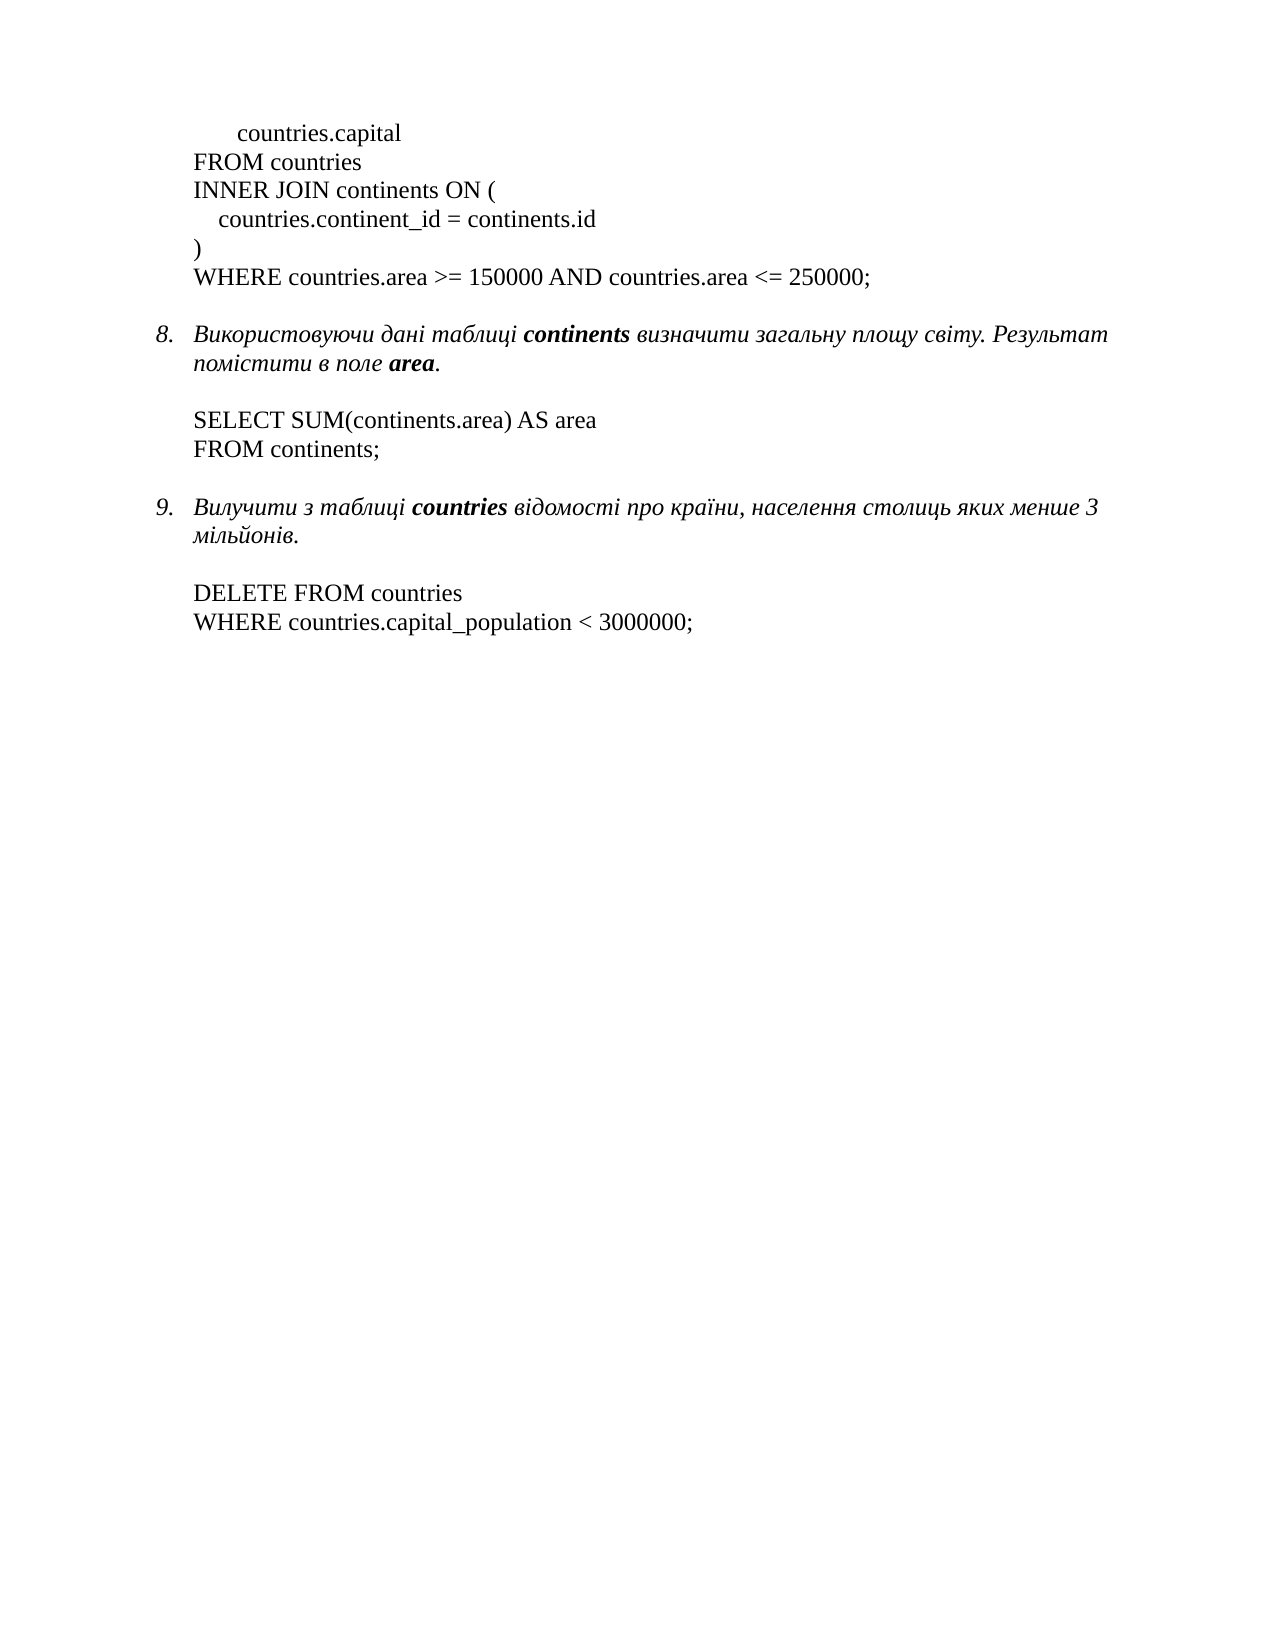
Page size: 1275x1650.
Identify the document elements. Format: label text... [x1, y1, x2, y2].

list countries.capital [156, 118, 1157, 147]
list ) [156, 233, 1157, 262]
list SELECT SUM(continents.area) AS area [156, 406, 1157, 434]
list FROM continents; [156, 434, 1157, 463]
list WHERE countries.capital_population < 3000000; [156, 607, 1157, 636]
list INNER JOIN continents ON ( [156, 176, 1157, 204]
list Вилучити з таблиці countries відомості про країни, населення столиць яких менше 3 мільйонів. [156, 492, 1157, 549]
list WHERE countries.area >= 150000 AND countries.area <= 250000; [156, 262, 1157, 291]
list countries.continent_id = continents.id [156, 204, 1157, 233]
list Використовуючи дані таблиці continents визначити загальну площу світу. Результат помістити в поле area. [156, 319, 1157, 377]
list FROM countries [156, 147, 1157, 176]
list DELETE FROM countries [156, 578, 1157, 607]
